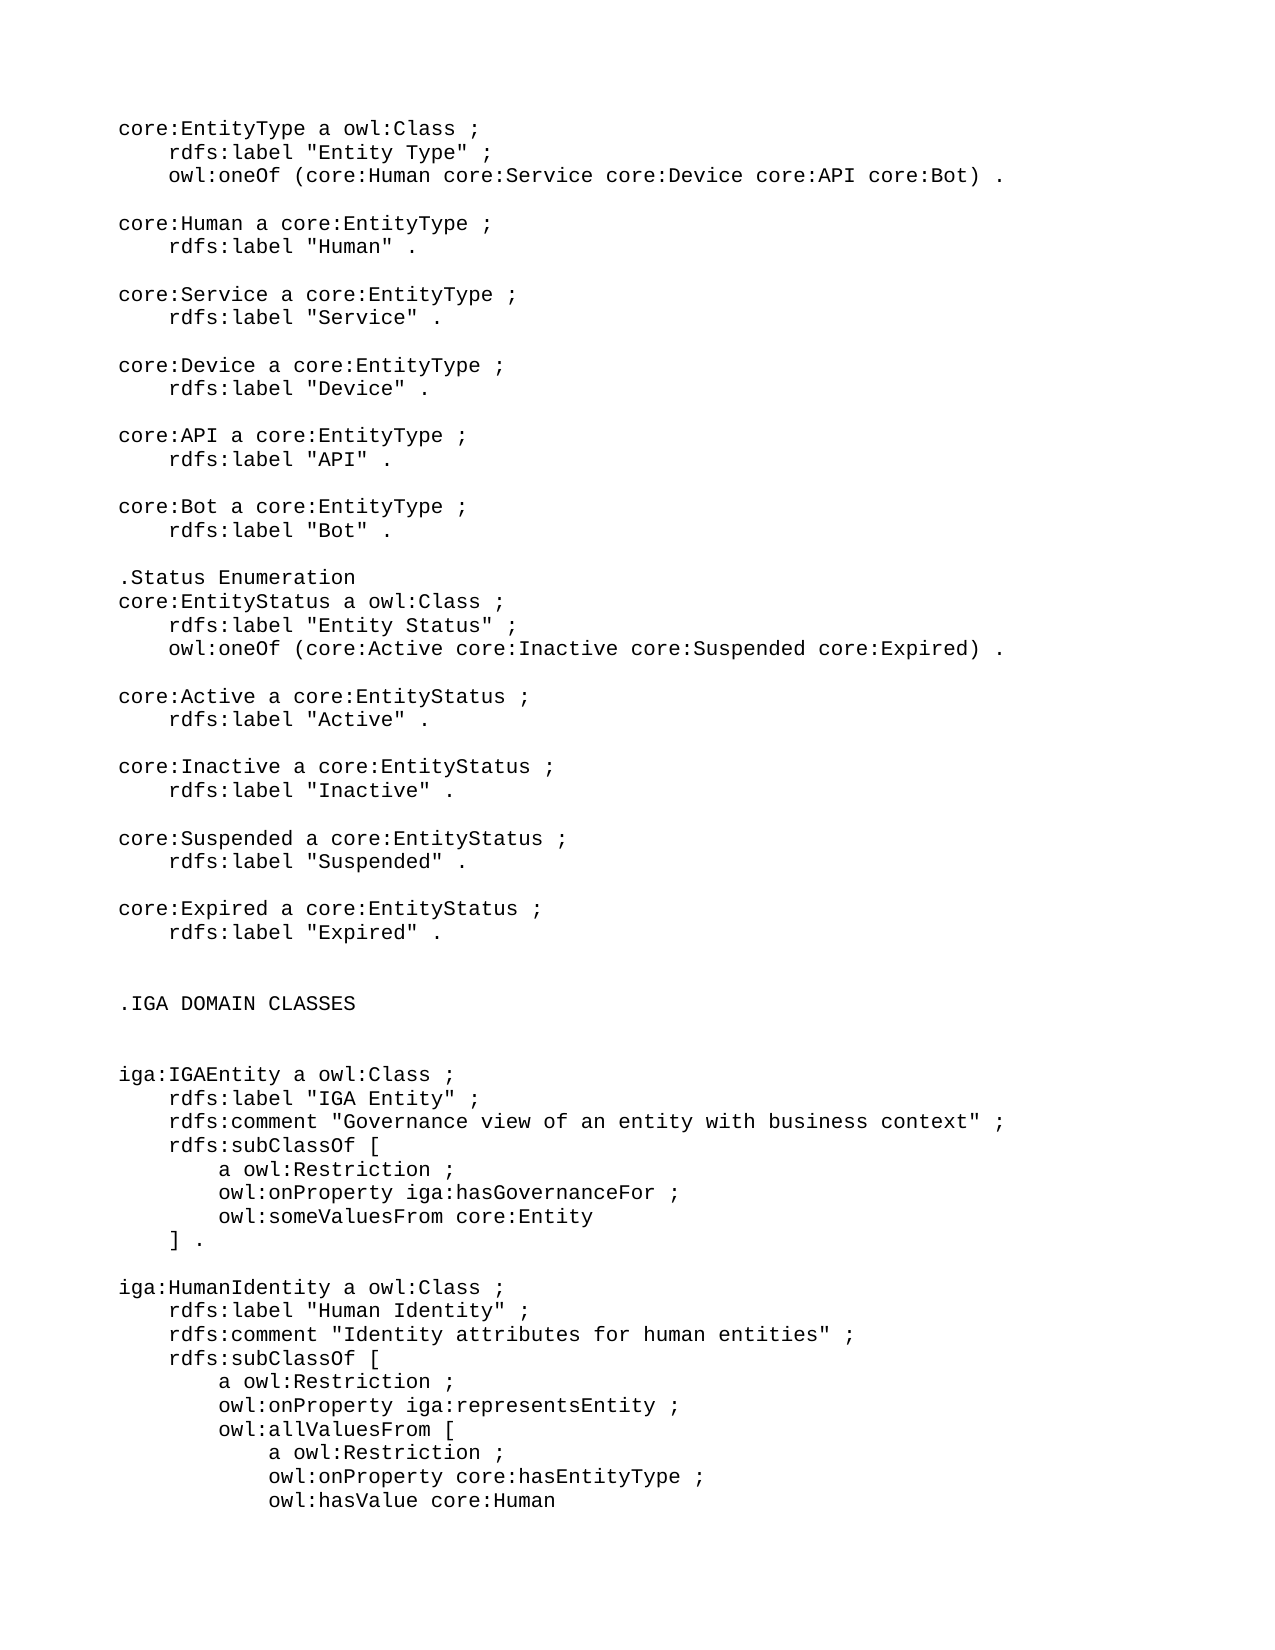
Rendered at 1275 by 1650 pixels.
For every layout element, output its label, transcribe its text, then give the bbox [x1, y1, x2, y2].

text owl:oneOf (core:Human core:Service core:Device core:API core:Bot) . [118, 165, 1157, 189]
text core:EntityType a owl:Class ; [118, 118, 1157, 142]
text core:Suspended a core:EntityStatus ; [118, 827, 1157, 851]
text core:Bot a core:EntityType ; [118, 496, 1157, 520]
text rdfs:label "Human Identity" ; [118, 1300, 1157, 1324]
text owl:oneOf (core:Active core:Inactive core:Suspended core:Expired) . [118, 638, 1157, 662]
text iga:IGAEntity a owl:Class ; [118, 1064, 1157, 1088]
text rdfs:comment "Governance view of an entity with business context" ; [118, 1111, 1157, 1135]
text .IGA DOMAIN CLASSES [118, 993, 1157, 1017]
text rdfs:label "Service" . [118, 307, 1157, 331]
text rdfs:label "Human" . [118, 236, 1157, 260]
text core:Human a core:EntityType ; [118, 213, 1157, 236]
text core:EntityStatus a owl:Class ; [118, 591, 1157, 615]
text rdfs:label "Expired" . [118, 922, 1157, 946]
text rdfs:label "Inactive" . [118, 780, 1157, 804]
text core:Active a core:EntityStatus ; [118, 686, 1157, 709]
text rdfs:label "Device" . [118, 378, 1157, 402]
text rdfs:label "Suspended" . [118, 851, 1157, 875]
text rdfs:label "Active" . [118, 709, 1157, 733]
text owl:onProperty iga:representsEntity ; [118, 1395, 1157, 1419]
text .Status Enumeration [118, 567, 1157, 591]
text rdfs:label "Bot" . [118, 520, 1157, 544]
text owl:hasValue core:Human [118, 1489, 1157, 1513]
text core:Service a core:EntityType ; [118, 284, 1157, 307]
text iga:HumanIdentity a owl:Class ; [118, 1277, 1157, 1300]
text a owl:Restriction ; [118, 1158, 1157, 1182]
text rdfs:label "API" . [118, 449, 1157, 473]
text core:Expired a core:EntityStatus ; [118, 898, 1157, 922]
text owl:someValuesFrom core:Entity [118, 1206, 1157, 1229]
text owl:allValuesFrom [ [118, 1419, 1157, 1442]
text owl:onProperty core:hasEntityType ; [118, 1466, 1157, 1489]
text owl:onProperty iga:hasGovernanceFor ; [118, 1182, 1157, 1206]
text rdfs:label "Entity Type" ; [118, 142, 1157, 165]
text core:Device a core:EntityType ; [118, 354, 1157, 378]
text a owl:Restriction ; [118, 1442, 1157, 1466]
text rdfs:subClassOf [ [118, 1135, 1157, 1158]
text a owl:Restriction ; [118, 1371, 1157, 1395]
text rdfs:label "Entity Status" ; [118, 615, 1157, 638]
text rdfs:subClassOf [ [118, 1348, 1157, 1371]
text ] . [118, 1229, 1157, 1253]
text rdfs:label "IGA Entity" ; [118, 1088, 1157, 1111]
text core:Inactive a core:EntityStatus ; [118, 757, 1157, 780]
text core:API a core:EntityType ; [118, 426, 1157, 449]
text rdfs:comment "Identity attributes for human entities" ; [118, 1324, 1157, 1348]
